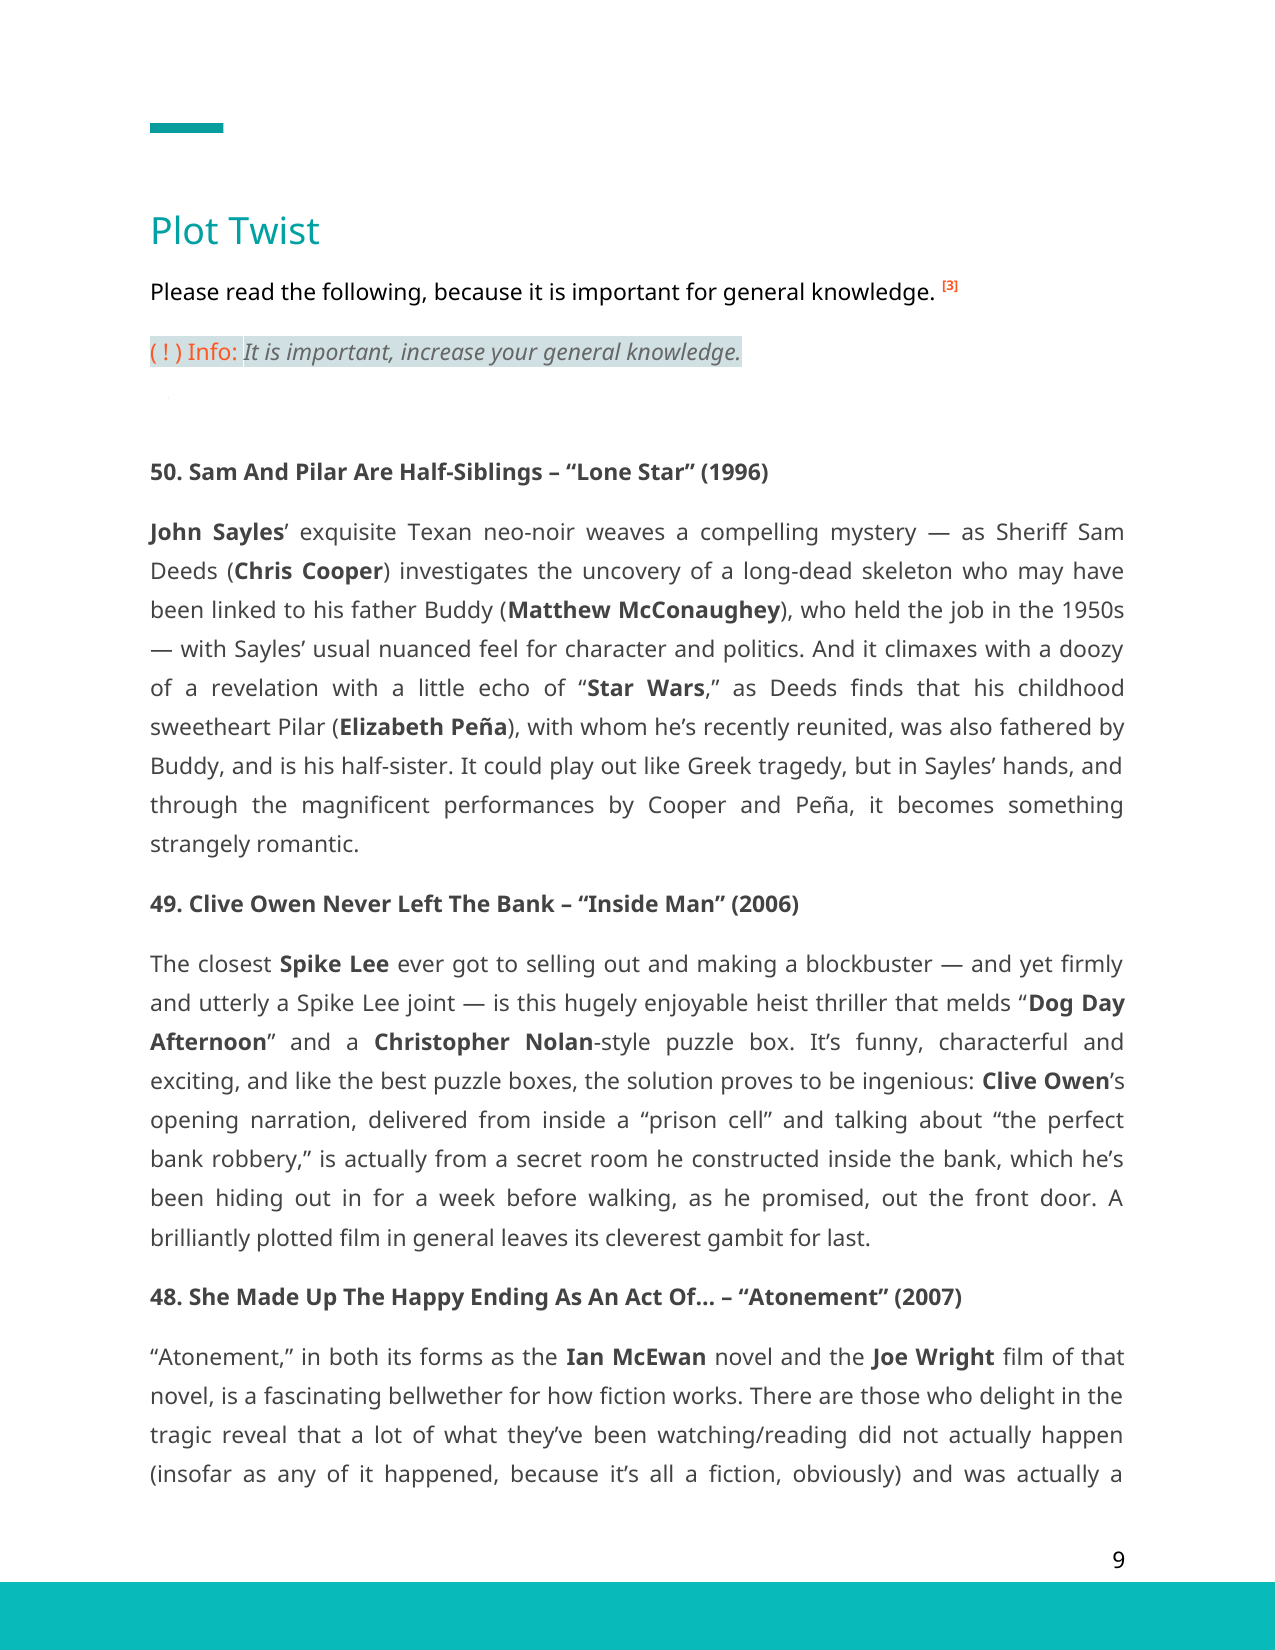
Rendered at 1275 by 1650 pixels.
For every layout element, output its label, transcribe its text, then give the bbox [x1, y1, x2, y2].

text 48. She Made Up The Happy Ending As An Act Of… – “Atonement” (2007) [150, 1281, 1125, 1313]
text John Sayles’ exquisite Texan neo-noir weaves a compelling mystery — as Sheriff Sam Deeds (Chris Cooper) investigates the uncovery of a long-dead skeleton who may have been linked to his father Buddy (Matthew McConaughey), who held the job in the 1950s — with Sayles’ usual nuanced feel for character and politics. And it climaxes with a doozy of a revelation with a little echo of “Star Wars,” as Deeds finds that his childhood sweetheart Pilar (Elizabeth Peña), with whom he’s recently reunited, was also fathered by Buddy, and is his half-sister. It could play out like Greek tragedy, but in Sayles’ hands, and through the magnificent performances by Cooper and Peña, it becomes something strangely romantic. [150, 516, 1125, 859]
text “Atonement,” in both its forms as the Ian McEwan novel and the Joe Wright film of that novel, is a fascinating bellwether for how fiction works. There are those who delight in the tragic reveal that a lot of what they’ve been watching/reading did not actually happen (insofar as any of it happened, because it’s all a fiction, obviously) and was actually a [150, 1341, 1125, 1490]
text ( ! ) Info: It is important, increase your general knowledge. [150, 336, 1125, 367]
picture [0, 1582, 1275, 1650]
text 49. Clive Owen Never Left The Bank – “Inside Man” (2006) [150, 888, 1125, 919]
subtitle Plot Twist [150, 204, 1125, 255]
text 50. Sam And Pilar Are Half-Siblings – “Lone Star” (1996) [150, 456, 1125, 487]
picture [150, 123, 224, 133]
text Please read the following, because it is important for general knowledge. [3] [150, 276, 1125, 307]
text The closest Spike Lee ever got to selling out and making a blockbuster — and yet firmly and utterly a Spike Lee joint — is this hugely enjoyable heist thriller that melds “Dog Day Afternoon” and a Christopher Nolan-style puzzle box. It’s funny, characterful and exciting, and like the best puzzle boxes, the solution proves to be ingenious: Clive Owen’s opening narration, delivered from inside a “prison cell” and talking about “the perfect bank robbery,” is actually from a secret room he constructed inside the bank, which he’s been hiding out in for a week before walking, as he promised, out the front door. A brilliantly plotted film in general leaves its cleverest gambit for last. [150, 948, 1125, 1253]
